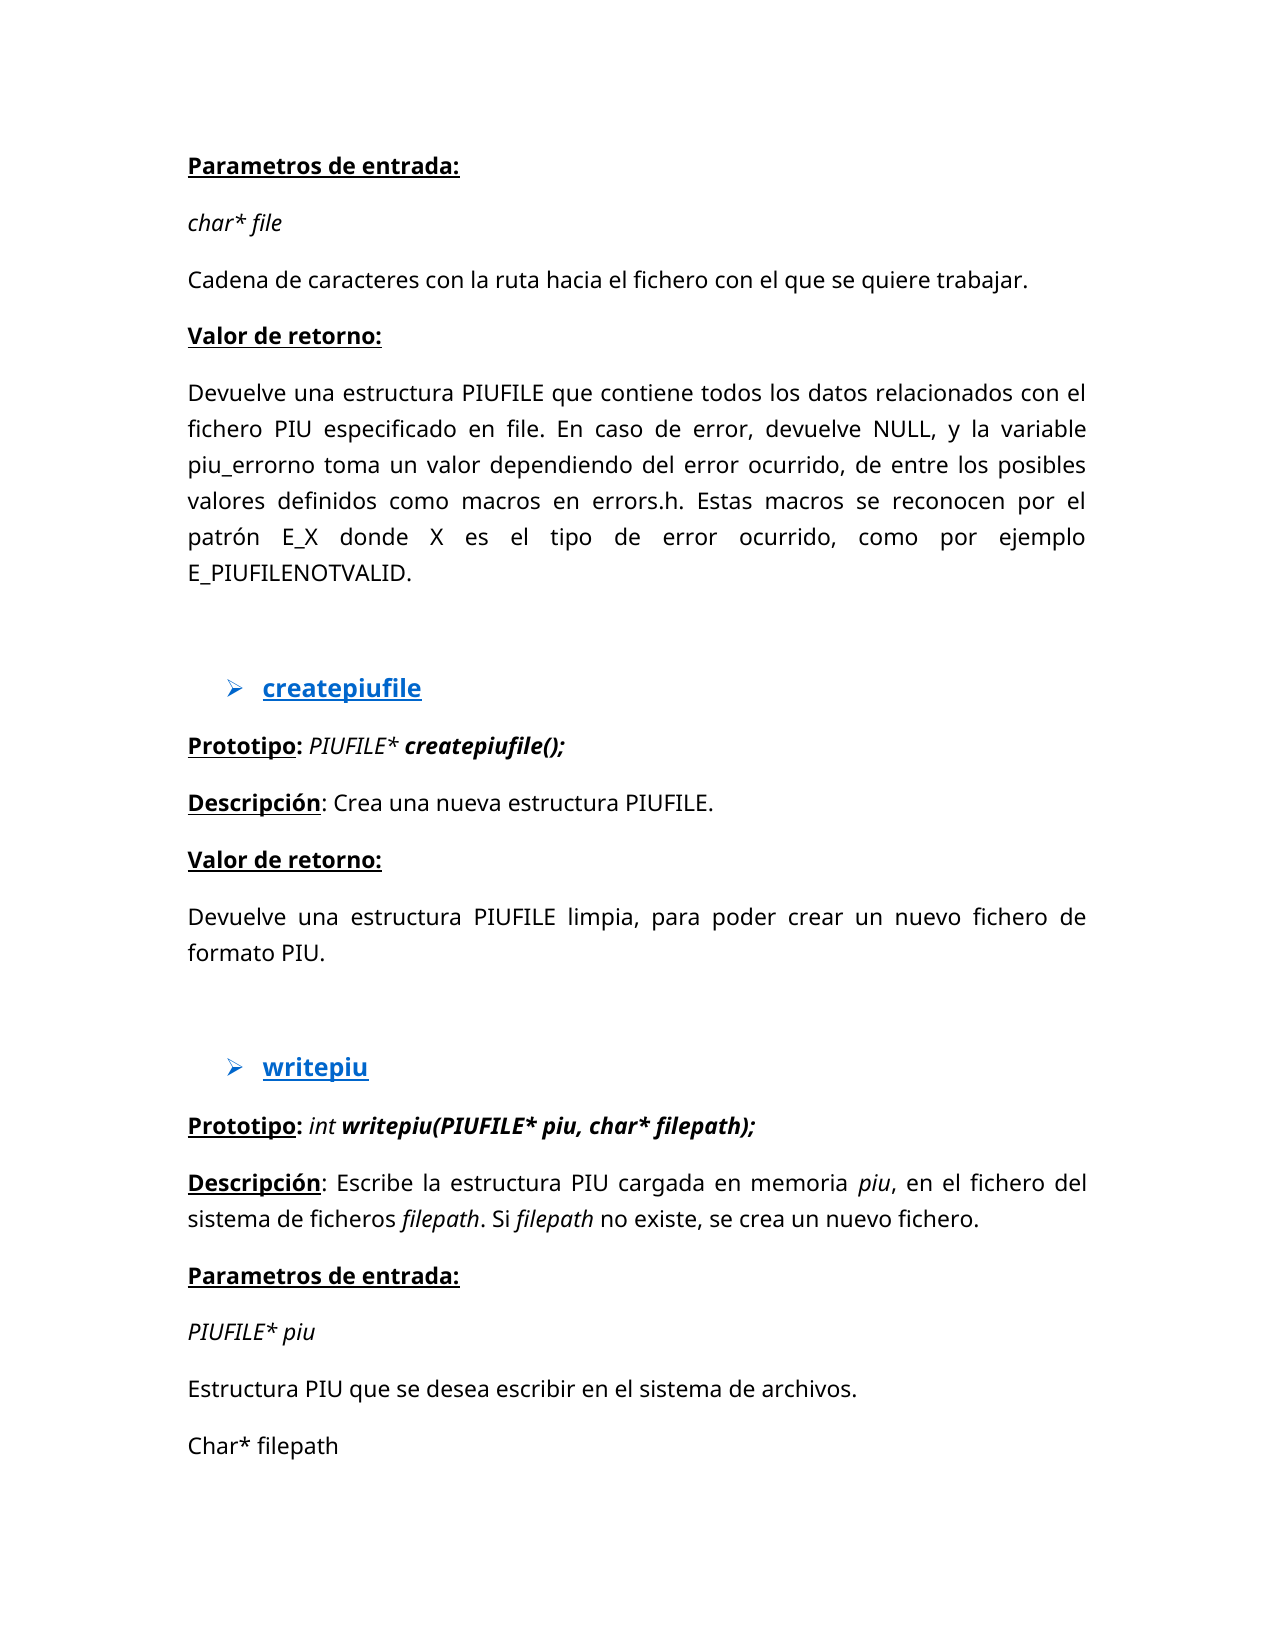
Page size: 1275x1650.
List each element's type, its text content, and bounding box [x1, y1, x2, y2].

list writepiu [225, 1050, 1087, 1084]
text PIUFILE* piu [187, 1316, 1087, 1348]
text Prototipo: PIUFILE* createpiufile(); [187, 730, 1087, 762]
text Cadena de caracteres con la ruta hacia el fichero con el que se quiere trabajar. [187, 263, 1087, 295]
text Valor de retorno: [187, 844, 1087, 875]
text Descripción: Crea una nueva estructura PIUFILE. [187, 787, 1087, 818]
text Prototipo: int writepiu(PIUFILE* piu, char* filepath); [187, 1110, 1087, 1141]
text Parametros de entrada: [187, 1259, 1087, 1291]
text Descripción: Escribe la estructura PIU cargada en memoria piu, en el fichero del sistema de ficheros filepath. Si filepath no existe, se crea un nuevo fichero. [187, 1167, 1087, 1234]
text Devuelve una estructura PIUFILE limpia, para poder crear un nuevo fichero de formato PIU. [187, 901, 1087, 968]
text Parametros de entrada: [187, 150, 1087, 181]
text Devuelve una estructura PIUFILE que contiene todos los datos relacionados con el fichero PIU especificado en file. En caso de error, devuelve NULL, y la variable piu_errorno toma un valor dependiendo del error ocurrido, de entre los posibles valores definidos como macros en errors.h. Estas macros se reconocen por el patrón E_X donde X es el tipo de error ocurrido, como por ejemplo E_PIUFILENOTVALID. [187, 377, 1087, 588]
text Char* filepath [187, 1430, 1087, 1461]
text Valor de retorno: [187, 320, 1087, 352]
text char* file [187, 207, 1087, 238]
list createpiufile [225, 670, 1087, 704]
text Estructura PIU que se desea escribir en el sistema de archivos. [187, 1373, 1087, 1404]
